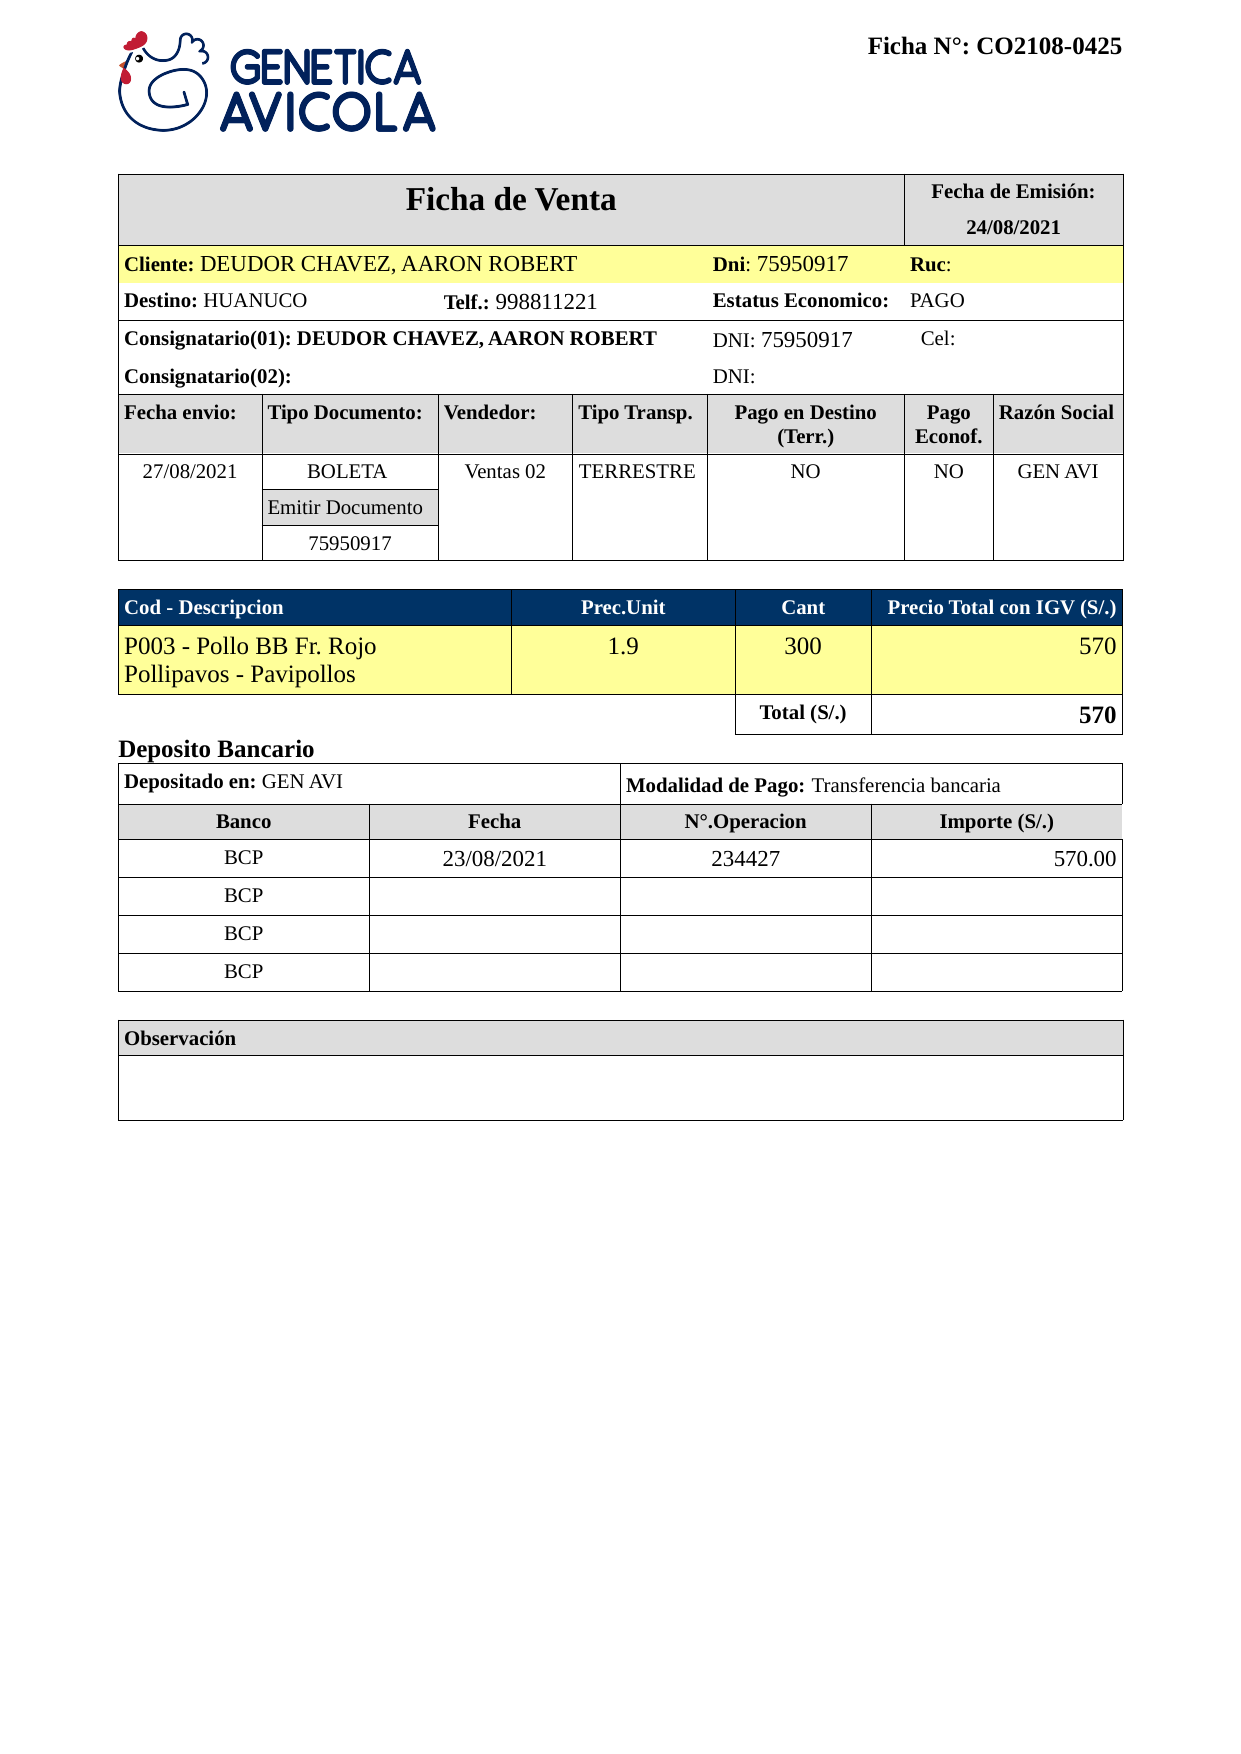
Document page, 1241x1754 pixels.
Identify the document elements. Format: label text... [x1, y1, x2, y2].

table_cell NO [905, 455, 993, 560]
table_cell BOLETA [263, 455, 438, 489]
table_cell Fecha envio: [119, 395, 262, 453]
table_cell [621, 954, 871, 991]
table_header Depositado en: GEN AVI [119, 764, 620, 803]
text Deposito Bancario [118, 734, 1122, 763]
table_header Cod - Descripcion [119, 590, 511, 625]
table_cell PAGO [904, 283, 1123, 320]
table_cell [370, 916, 620, 953]
table_cell [119, 1056, 1123, 1119]
table_cell Consignatario(02): [119, 358, 707, 394]
table_cell GEN AVI [994, 455, 1123, 560]
table_cell [621, 916, 871, 953]
table_cell 570 [872, 626, 1122, 694]
table_cell Consignatario(01): DEUDOR CHAVEZ, AARON ROBERT [119, 321, 707, 358]
table_cell Cliente: DEUDOR CHAVEZ, AARON ROBERT [119, 246, 707, 283]
table_header Ficha de Venta [119, 175, 904, 245]
table_header Modalidad de Pago: Transferencia bancaria [621, 764, 1122, 803]
table_cell 570.00 [872, 840, 1122, 877]
table_cell 570 [872, 695, 1122, 734]
table_cell [872, 878, 1122, 915]
table_cell 1.9 [512, 626, 735, 694]
table_cell [872, 954, 1122, 991]
table_cell Banco [119, 805, 369, 839]
table_cell NO [708, 455, 904, 560]
table_cell 27/08/2021 [119, 455, 262, 560]
table_cell Emitir Documento [263, 490, 438, 525]
table_cell Fecha [370, 805, 620, 839]
table_cell P003 - Pollo BB Fr. Rojo Pollipavos - Pavipollos [119, 626, 511, 694]
table_cell BCP [119, 840, 369, 877]
table_cell Destino: HUANUCO [119, 283, 438, 320]
picture [118, 31, 436, 132]
table_header Observación [119, 1021, 1123, 1055]
table_header Cant [736, 590, 871, 625]
table_cell Ruc: [904, 246, 1123, 283]
table_cell Cel: [915, 321, 1123, 358]
table_cell 75950917 [263, 526, 438, 560]
table_cell BCP [119, 916, 369, 953]
table_cell [872, 916, 1122, 953]
table_cell Pago Econof. [905, 395, 993, 453]
table_cell 300 [736, 626, 871, 694]
table_cell 234427 [621, 840, 871, 877]
table_cell DNI: [707, 358, 1123, 394]
table_cell Vendedor: [439, 395, 572, 453]
table_cell Estatus Economico: [707, 283, 904, 320]
table_cell Dni: 75950917 [707, 246, 904, 283]
table_header Fecha de Emisión: [905, 175, 1123, 209]
table_cell Tipo Transp. [573, 395, 707, 453]
table_cell Importe (S/.) [872, 805, 1122, 839]
table_cell N°.Operacion [621, 805, 871, 839]
table_cell BCP [119, 878, 369, 915]
table_cell Pago en Destino (Terr.) [708, 395, 904, 453]
table_cell DNI: 75950917 [707, 321, 915, 358]
table_cell Ventas 02 [439, 455, 572, 560]
table_header Precio Total con IGV (S/.) [872, 590, 1122, 625]
table_cell 24/08/2021 [905, 209, 1123, 245]
table_cell BCP [119, 954, 369, 991]
table_cell TERRESTRE [573, 455, 707, 560]
table_cell Telf.: 998811221 [438, 283, 707, 320]
table_cell [370, 878, 620, 915]
table_cell [370, 954, 620, 991]
table_cell [118, 695, 511, 734]
table_cell Razón Social [994, 395, 1123, 453]
table_cell Tipo Documento: [263, 395, 438, 453]
table_cell [621, 878, 871, 915]
table_cell 23/08/2021 [370, 840, 620, 877]
table_cell [511, 695, 735, 734]
table_header Prec.Unit [512, 590, 735, 625]
table_cell Total (S/.) [736, 695, 871, 734]
